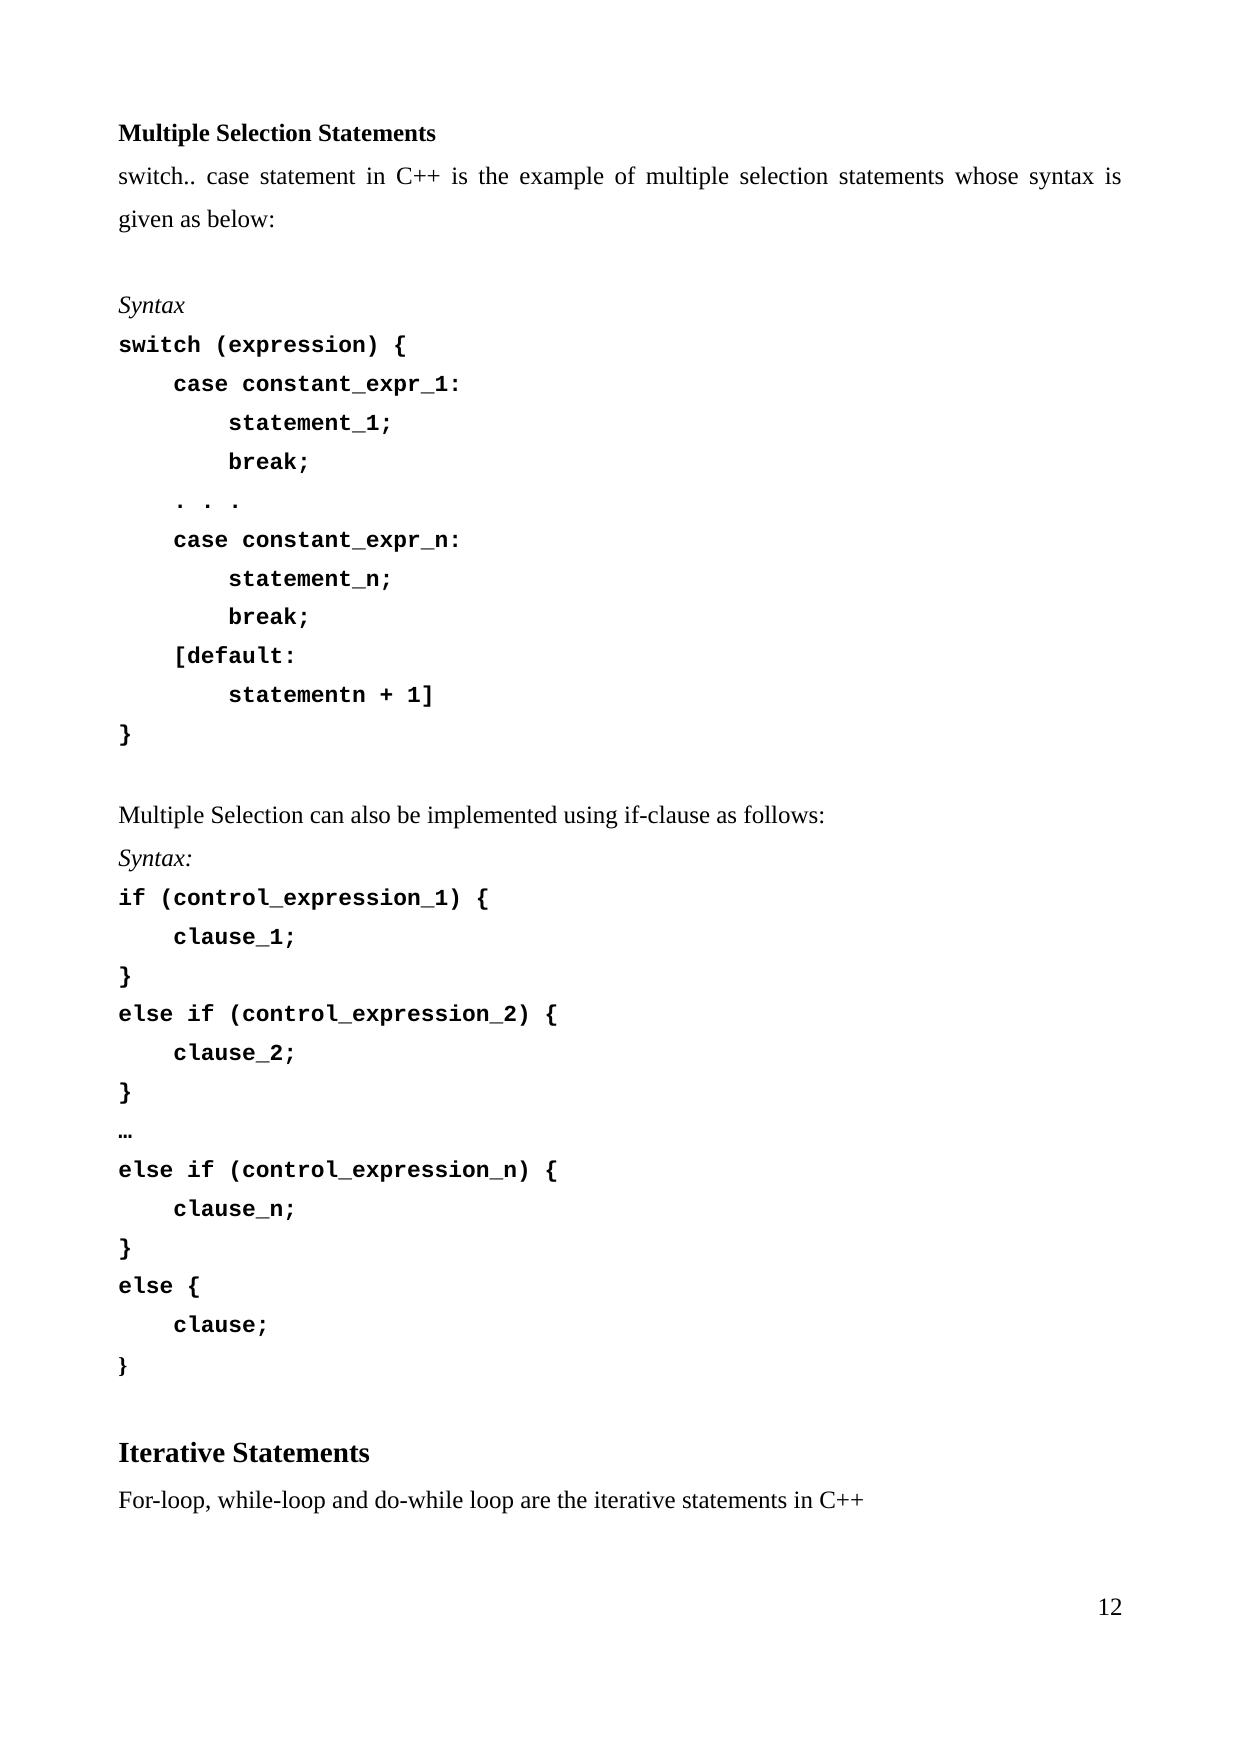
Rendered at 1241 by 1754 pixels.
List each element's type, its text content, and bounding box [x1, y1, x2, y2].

text if (control_expression_1) { [118, 886, 1122, 912]
text statement_1; [118, 411, 1122, 437]
text else { [118, 1275, 1122, 1301]
text } [118, 1352, 1122, 1379]
text For-loop, while-loop and do-while loop are the iterative statements in C++ [118, 1485, 1122, 1514]
text case constant_expr_n: [118, 528, 1122, 554]
text statementn + 1] [118, 683, 1122, 709]
text break; [118, 450, 1122, 476]
text switch.. case statement in C++ is the example of multiple selection statements whose syntax is given as below: [118, 161, 1122, 233]
text … [118, 1119, 1122, 1145]
text clause_n; [118, 1197, 1122, 1223]
text } [118, 1236, 1122, 1262]
text . . . [118, 489, 1122, 515]
text Syntax [118, 291, 1122, 319]
text switch (expression) { [118, 334, 1122, 360]
subtitle Iterative Statements [118, 1435, 1122, 1469]
text case constant_expr_1: [118, 373, 1122, 398]
text } [118, 964, 1122, 990]
text [default: [118, 644, 1122, 671]
text else if (control_expression_2) { [118, 1003, 1122, 1029]
text break; [118, 606, 1122, 632]
text else if (control_expression_n) { [118, 1158, 1122, 1184]
text } [118, 1081, 1122, 1106]
text clause; [118, 1314, 1122, 1339]
text clause_1; [118, 925, 1122, 951]
text } [118, 722, 1122, 748]
subtitle Multiple Selection Statements [118, 118, 1122, 147]
text clause_2; [118, 1042, 1122, 1068]
text statement_n; [118, 567, 1122, 593]
text Multiple Selection can also be implemented using if-clause as follows: [118, 800, 1122, 829]
text Syntax: [118, 843, 1122, 872]
